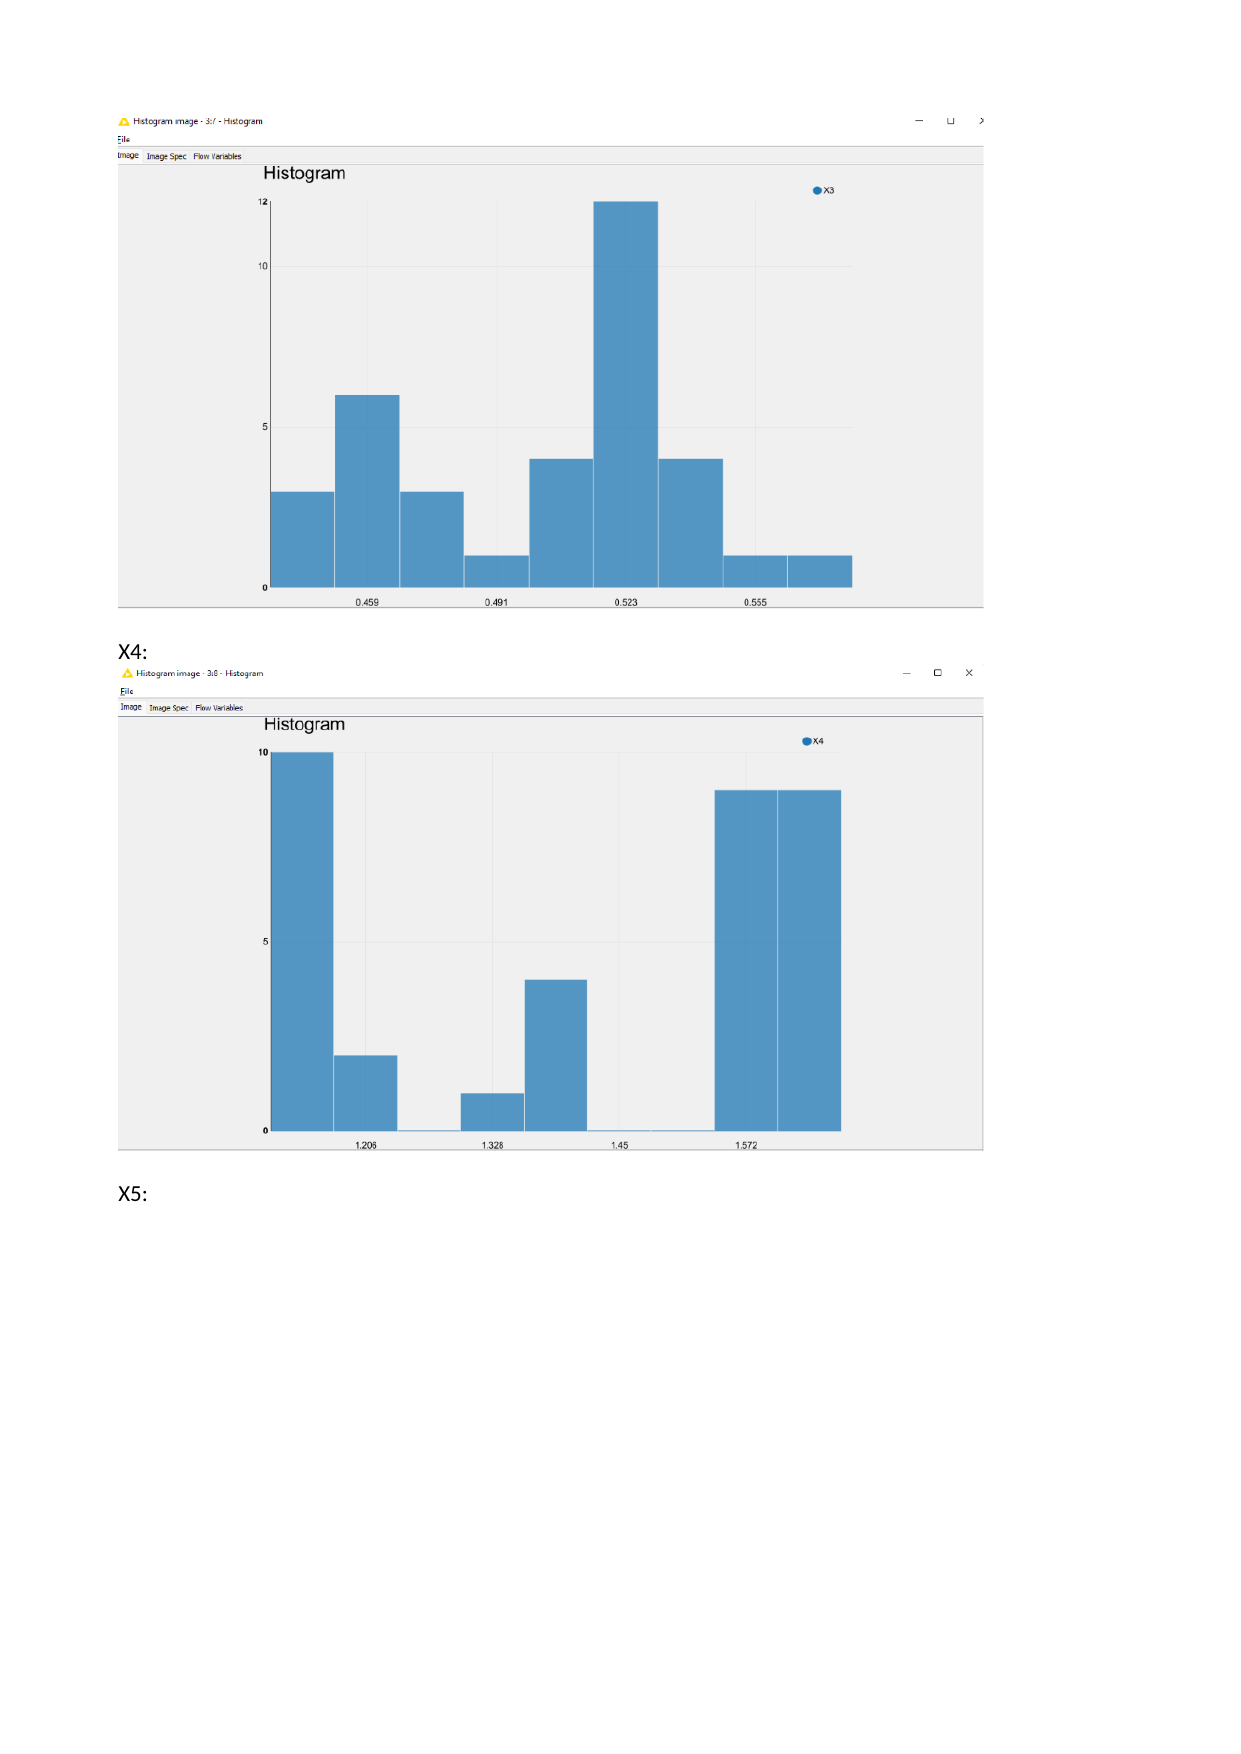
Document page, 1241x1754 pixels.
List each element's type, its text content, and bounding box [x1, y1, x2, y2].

text X5: [118, 1179, 1122, 1207]
text X4: [118, 637, 1122, 665]
